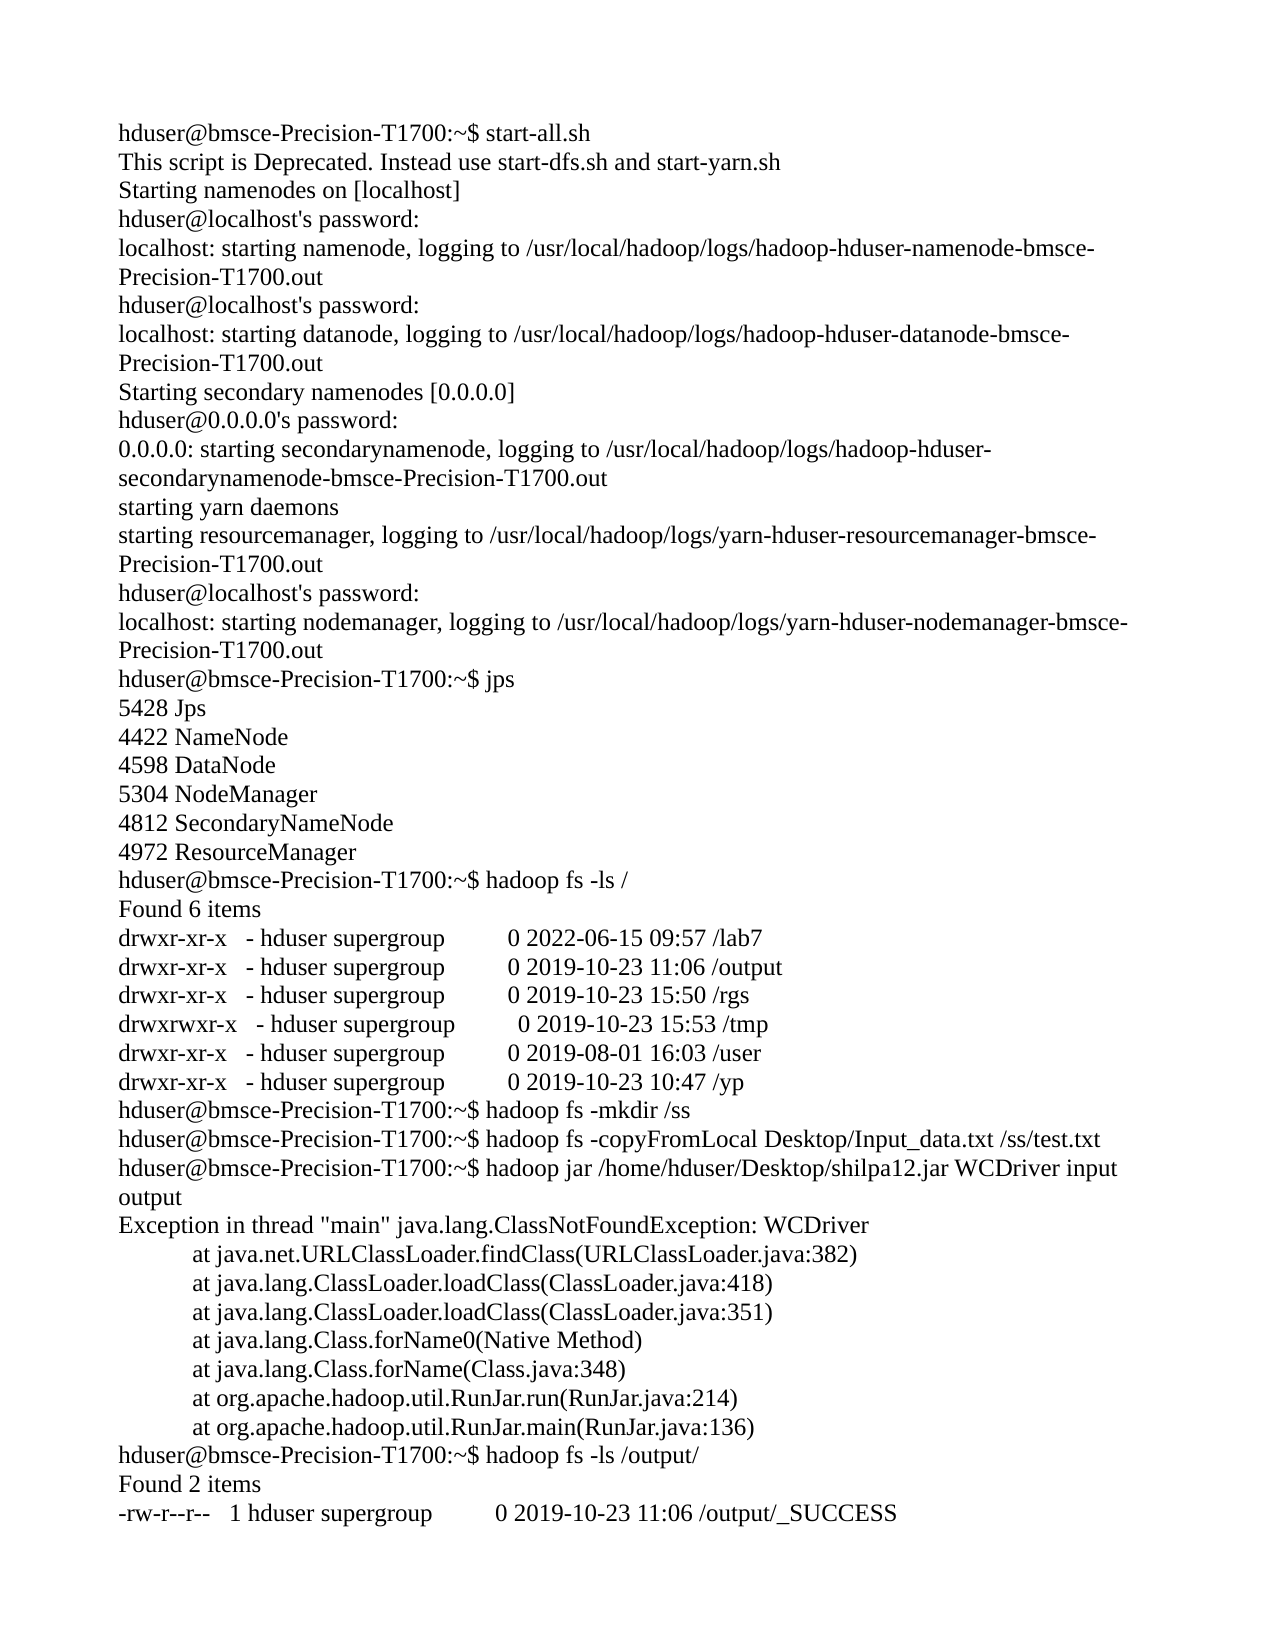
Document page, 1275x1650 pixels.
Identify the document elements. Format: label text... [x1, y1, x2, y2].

text Found 6 items [118, 894, 1157, 923]
text hduser@bmsce-Precision-T1700:~$ hadoop fs -ls / [118, 866, 1157, 894]
text hduser@bmsce-Precision-T1700:~$ hadoop fs -mkdir /ss [118, 1096, 1157, 1124]
text -rw-r--r-- 1 hduser supergroup 0 2019-10-23 11:06 /output/_SUCCESS [118, 1498, 1157, 1527]
text drwxr-xr-x - hduser supergroup 0 2019-10-23 10:47 /yp [118, 1067, 1157, 1096]
text Starting namenodes on [localhost] [118, 176, 1157, 204]
text 4598 DataNode [118, 751, 1157, 779]
text drwxr-xr-x - hduser supergroup 0 2019-10-23 15:50 /rgs [118, 981, 1157, 1009]
text hduser@bmsce-Precision-T1700:~$ hadoop jar /home/hduser/Desktop/shilpa12.jar WCDriver input output [118, 1153, 1157, 1211]
text drwxr-xr-x - hduser supergroup 0 2022-06-15 09:57 /lab7 [118, 923, 1157, 952]
text Exception in thread "main" java.lang.ClassNotFoundException: WCDriver [118, 1211, 1157, 1239]
text hduser@bmsce-Precision-T1700:~$ jps [118, 664, 1157, 693]
text localhost: starting datanode, logging to /usr/local/hadoop/logs/hadoop-hduser-datanode-bmsce-Precision-T1700.out [118, 319, 1157, 377]
text hduser@localhost's password: [118, 578, 1157, 607]
text 4812 SecondaryNameNode [118, 808, 1157, 837]
text drwxrwxr-x - hduser supergroup 0 2019-10-23 15:53 /tmp [118, 1009, 1157, 1038]
text at java.lang.Class.forName(Class.java:348) [118, 1354, 1157, 1383]
text 0.0.0.0: starting secondarynamenode, logging to /usr/local/hadoop/logs/hadoop-hduser-secondarynamenode-bmsce-Precision-T1700.out [118, 434, 1157, 492]
text starting resourcemanager, logging to /usr/local/hadoop/logs/yarn-hduser-resourcemanager-bmsce-Precision-T1700.out [118, 521, 1157, 578]
text 4422 NameNode [118, 722, 1157, 751]
text hduser@0.0.0.0's password: [118, 406, 1157, 434]
text Found 2 items [118, 1469, 1157, 1498]
text hduser@bmsce-Precision-T1700:~$ hadoop fs -ls /output/ [118, 1441, 1157, 1469]
text starting yarn daemons [118, 492, 1157, 521]
text hduser@bmsce-Precision-T1700:~$ start-all.sh [118, 118, 1157, 147]
text at java.net.URLClassLoader.findClass(URLClassLoader.java:382) [118, 1239, 1157, 1268]
text localhost: starting namenode, logging to /usr/local/hadoop/logs/hadoop-hduser-namenode-bmsce-Precision-T1700.out [118, 233, 1157, 291]
text 5428 Jps [118, 693, 1157, 722]
text hduser@bmsce-Precision-T1700:~$ hadoop fs -copyFromLocal Desktop/Input_data.txt /ss/test.txt [118, 1124, 1157, 1153]
text drwxr-xr-x - hduser supergroup 0 2019-10-23 11:06 /output [118, 952, 1157, 981]
text 4972 ResourceManager [118, 837, 1157, 866]
text hduser@localhost's password: [118, 291, 1157, 319]
text 5304 NodeManager [118, 779, 1157, 808]
text localhost: starting nodemanager, logging to /usr/local/hadoop/logs/yarn-hduser-nodemanager-bmsce-Precision-T1700.out [118, 607, 1157, 664]
text hduser@localhost's password: [118, 204, 1157, 233]
text at org.apache.hadoop.util.RunJar.main(RunJar.java:136) [118, 1412, 1157, 1441]
text Starting secondary namenodes [0.0.0.0] [118, 377, 1157, 406]
text drwxr-xr-x - hduser supergroup 0 2019-08-01 16:03 /user [118, 1038, 1157, 1067]
text at java.lang.ClassLoader.loadClass(ClassLoader.java:351) [118, 1297, 1157, 1326]
text This script is Deprecated. Instead use start-dfs.sh and start-yarn.sh [118, 147, 1157, 176]
text at java.lang.ClassLoader.loadClass(ClassLoader.java:418) [118, 1268, 1157, 1297]
text at java.lang.Class.forName0(Native Method) [118, 1326, 1157, 1354]
text at org.apache.hadoop.util.RunJar.run(RunJar.java:214) [118, 1383, 1157, 1412]
